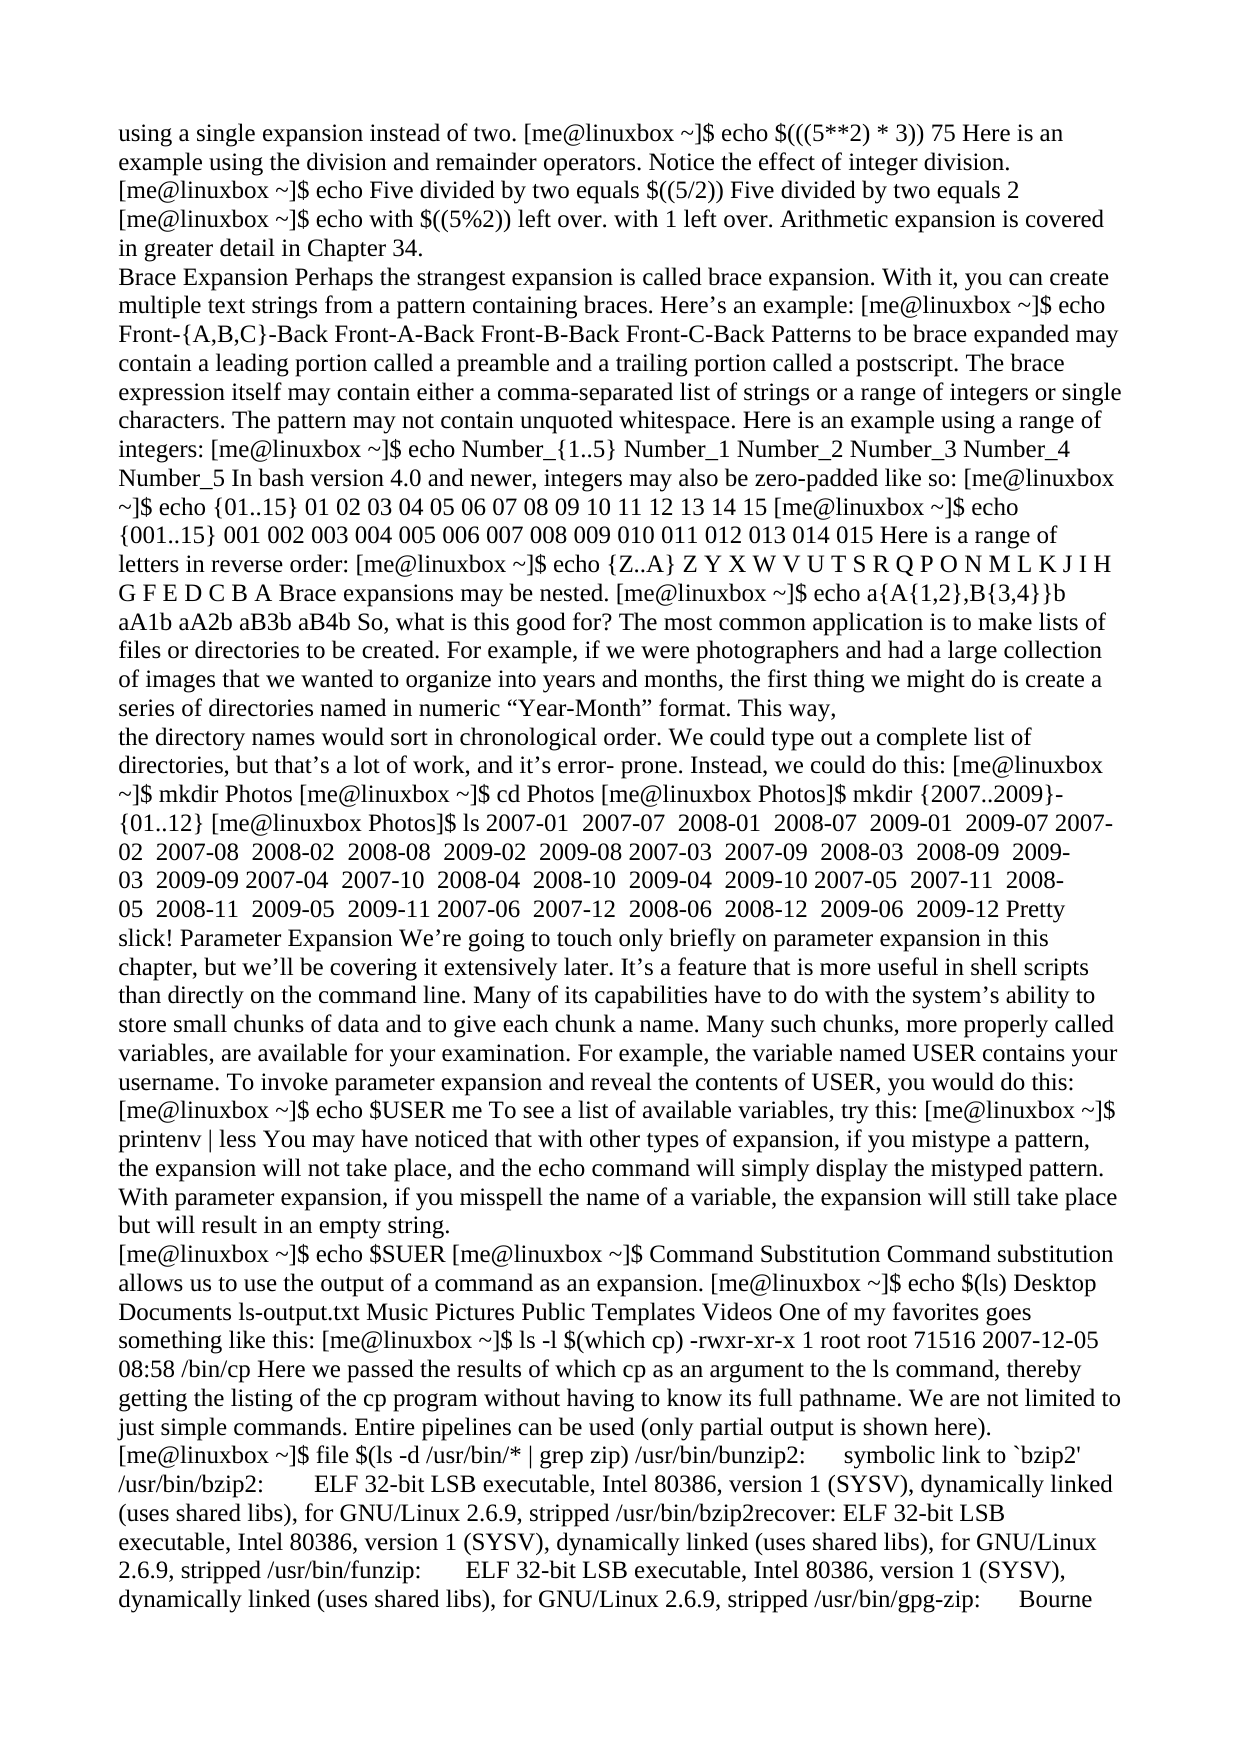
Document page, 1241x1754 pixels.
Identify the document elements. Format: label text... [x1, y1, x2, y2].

text using a single expansion instead of two. [me@linuxbox ~]$ echo $(((5**2) * 3)) 75 Here is an example using the division and remainder operators. Notice the effect of integer division. [me@linuxbox ~]$ echo Five divided by two equals $((5/2)) Five divided by two equals 2 [me@linuxbox ~]$ echo with $((5%2)) left over. with 1 left over. Arithmetic expansion is covered in greater detail in Chapter 34. [118, 118, 1122, 262]
text the directory names would sort in chronological order. We could type out a complete list of directories, but that’s a lot of work, and it’s error- prone. Instead, we could do this: [me@linuxbox ~]$ mkdir Photos [me@linuxbox ~]$ cd Photos [me@linuxbox Photos]$ mkdir {2007..2009}-{01..12} [me@linuxbox Photos]$ ls 2007-01 2007-07 2008-01 2008-07 2009-01 2009-07 2007-02 2007-08 2008-02 2008-08 2009-02 2009-08 2007-03 2007-09 2008-03 2008-09 2009-03 2009-09 2007-04 2007-10 2008-04 2008-10 2009-04 2009-10 2007-05 2007-11 2008-05 2008-11 2009-05 2009-11 2007-06 2007-12 2008-06 2008-12 2009-06 2009-12 Pretty slick! Parameter Expansion We’re going to touch only briefly on parameter expansion in this chapter, but we’ll be covering it extensively later. It’s a feature that is more useful in shell scripts than directly on the command line. Many of its capabilities have to do with the system’s ability to store small chunks of data and to give each chunk a name. Many such chunks, more properly called variables, are available for your examination. For example, the variable named USER contains your username. To invoke parameter expansion and reveal the contents of USER, you would do this: [me@linuxbox ~]$ echo $USER me To see a list of available variables, try this: [me@linuxbox ~]$ printenv | less You may have noticed that with other types of expansion, if you mistype a pattern, the expansion will not take place, and the echo command will simply display the mistyped pattern. With parameter expansion, if you misspell the name of a variable, the expansion will still take place but will result in an empty string. [118, 722, 1122, 1239]
text [me@linuxbox ~]$ echo $SUER [me@linuxbox ~]$ Command Substitution Command substitution allows us to use the output of a command as an expansion. [me@linuxbox ~]$ echo $(ls) Desktop Documents ls-output.txt Music Pictures Public Templates Videos One of my favorites goes something like this: [me@linuxbox ~]$ ls -l $(which cp) -rwxr-xr-x 1 root root 71516 2007-12-05 08:58 /bin/cp Here we passed the results of which cp as an argument to the ls command, thereby getting the listing of the cp program without having to know its full pathname. We are not limited to just simple commands. Entire pipelines can be used (only partial output is shown here). [me@linuxbox ~]$ file $(ls -d /usr/bin/* | grep zip) /usr/bin/bunzip2: symbolic link to `bzip2' /usr/bin/bzip2: ELF 32-bit LSB executable, Intel 80386, version 1 (SYSV), dynamically linked (uses shared libs), for GNU/Linux 2.6.9, stripped /usr/bin/bzip2recover: ELF 32-bit LSB executable, Intel 80386, version 1 (SYSV), dynamically linked (uses shared libs), for GNU/Linux 2.6.9, stripped /usr/bin/funzip: ELF 32-bit LSB executable, Intel 80386, version 1 (SYSV), dynamically linked (uses shared libs), for GNU/Linux 2.6.9, stripped /usr/bin/gpg-zip: Bourne [118, 1239, 1122, 1613]
text Brace Expansion Perhaps the strangest expansion is called brace expansion. With it, you can create multiple text strings from a pattern containing braces. Here’s an example: [me@linuxbox ~]$ echo Front-{A,B,C}-Back Front-A-Back Front-B-Back Front-C-Back Patterns to be brace expanded may contain a leading portion called a preamble and a trailing portion called a postscript. The brace expression itself may contain either a comma-separated list of strings or a range of integers or single characters. The pattern may not contain unquoted whitespace. Here is an example using a range of integers: [me@linuxbox ~]$ echo Number_{1..5} Number_1 Number_2 Number_3 Number_4 Number_5 In bash version 4.0 and newer, integers may also be zero-padded like so: [me@linuxbox ~]$ echo {01..15} 01 02 03 04 05 06 07 08 09 10 11 12 13 14 15 [me@linuxbox ~]$ echo {001..15} 001 002 003 004 005 006 007 008 009 010 011 012 013 014 015 Here is a range of letters in reverse order: [me@linuxbox ~]$ echo {Z..A} Z Y X W V U T S R Q P O N M L K J I H G F E D C B A Brace expansions may be nested. [me@linuxbox ~]$ echo a{A{1,2},B{3,4}}b aA1b aA2b aB3b aB4b So, what is this good for? The most common application is to make lists of files or directories to be created. For example, if we were photographers and had a large collection of images that we wanted to organize into years and months, the first thing we might do is create a series of directories named in numeric “Year-Month” format. This way, [118, 262, 1122, 722]
